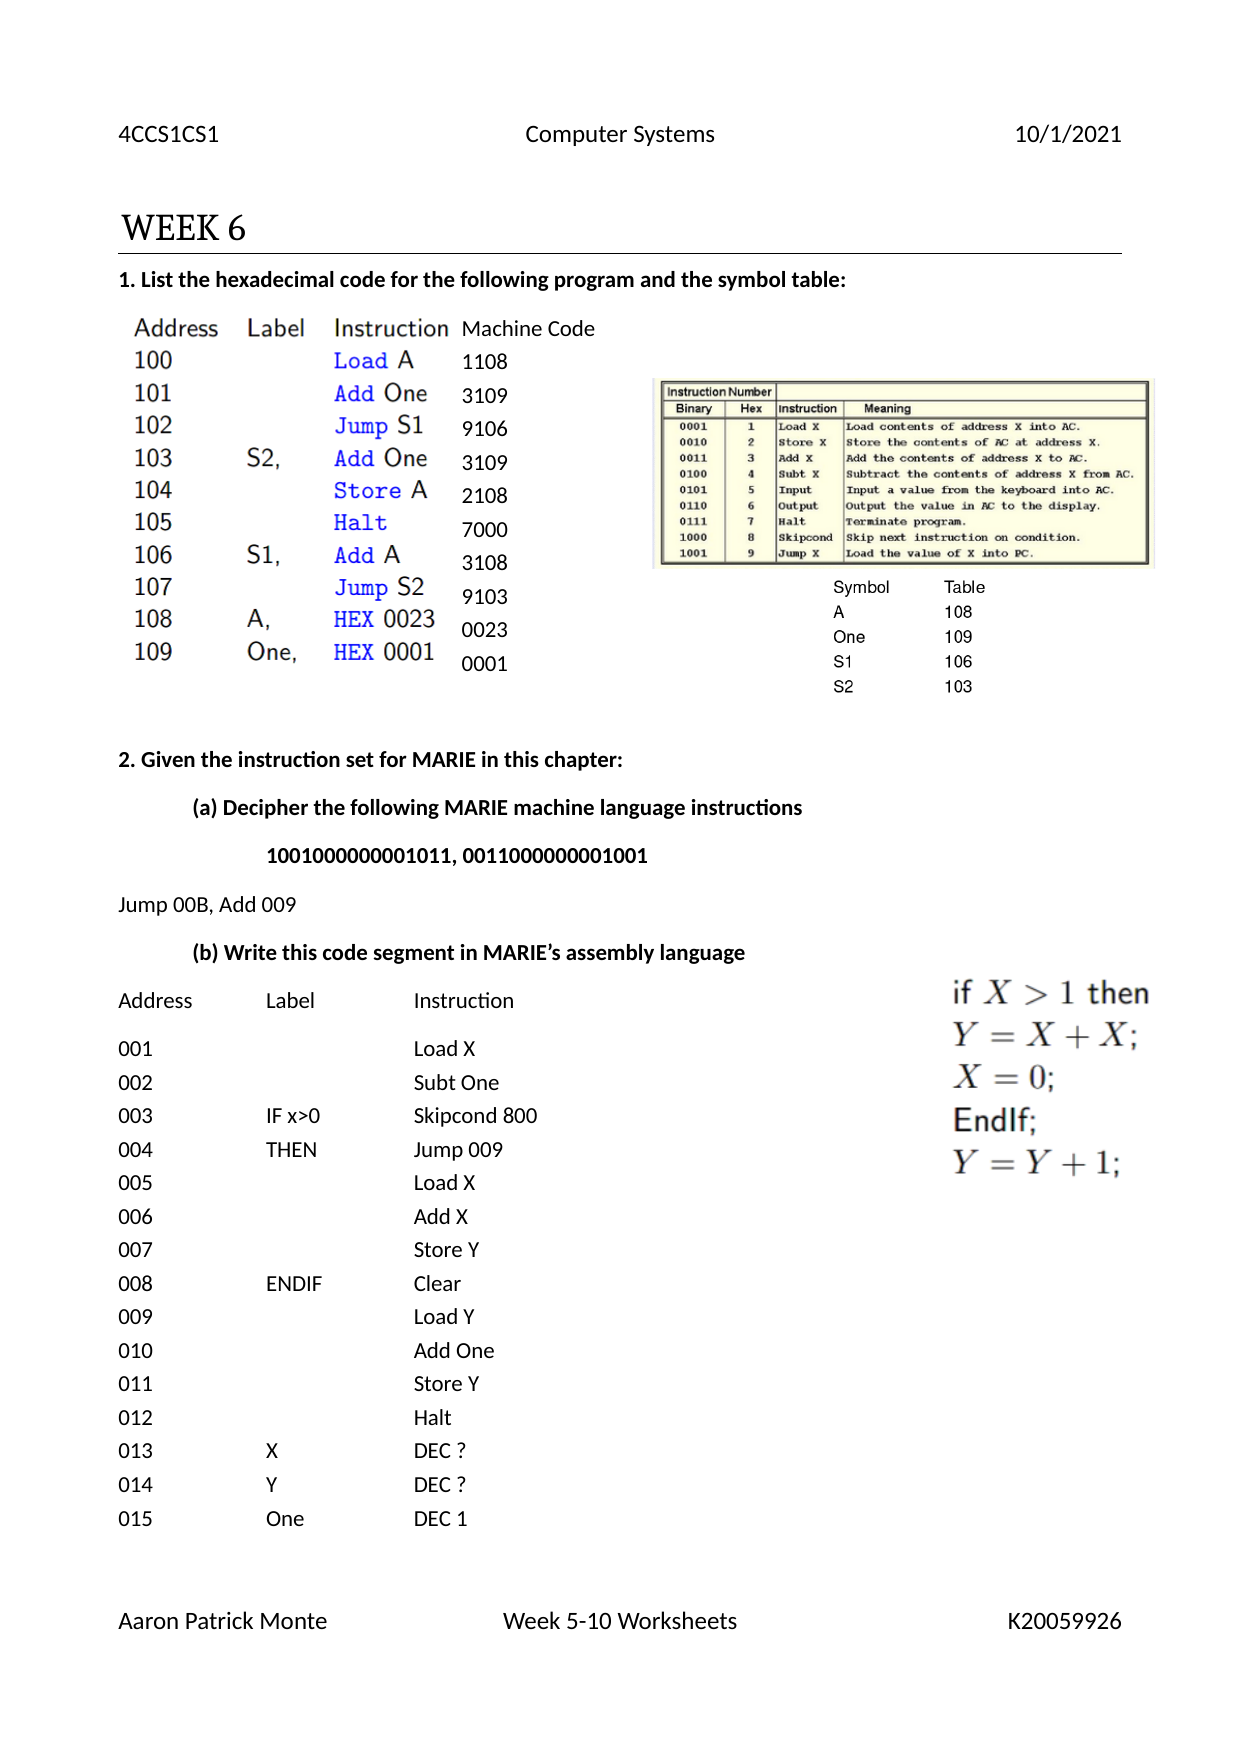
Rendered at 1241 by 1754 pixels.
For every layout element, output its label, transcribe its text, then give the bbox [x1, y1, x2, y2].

picture [924, 972, 1171, 1196]
text Jump 00B, Add 009 [118, 890, 1122, 918]
picture [823, 576, 988, 700]
text (b) Write this code segment in MARIE’s assembly language [118, 938, 1122, 966]
picture [121, 300, 462, 678]
text (a) Decipher the following MARIE machine language instructions [118, 793, 1122, 822]
text 1001000000001011, 0011000000001001 [118, 842, 1122, 870]
text 1. List the hexadecimal code for the following program and the symbol table: [118, 266, 1122, 294]
text Address Label Instruction [118, 986, 924, 1014]
subtitle Week 6 [118, 203, 1122, 253]
text 2. Given the instruction set for MARIE in this chapter: [118, 745, 1122, 773]
text 001 Load X 002 Subt One 003 IF x>0 Skipcond 800 004 THEN Jump 009 005 Load X 006 Add X 007 Store Y 008 ENDIF Clear 009 Load Y 010 Add One 011 Store Y 012 Halt 013 X DEC ? 014 Y DEC ? 015 One DEC 1 [118, 1034, 1122, 1532]
picture [652, 378, 1156, 569]
text Machine Code 1108 3109 9106 3109 2108 7000 3108 9103 0023 0001 [462, 314, 1122, 677]
